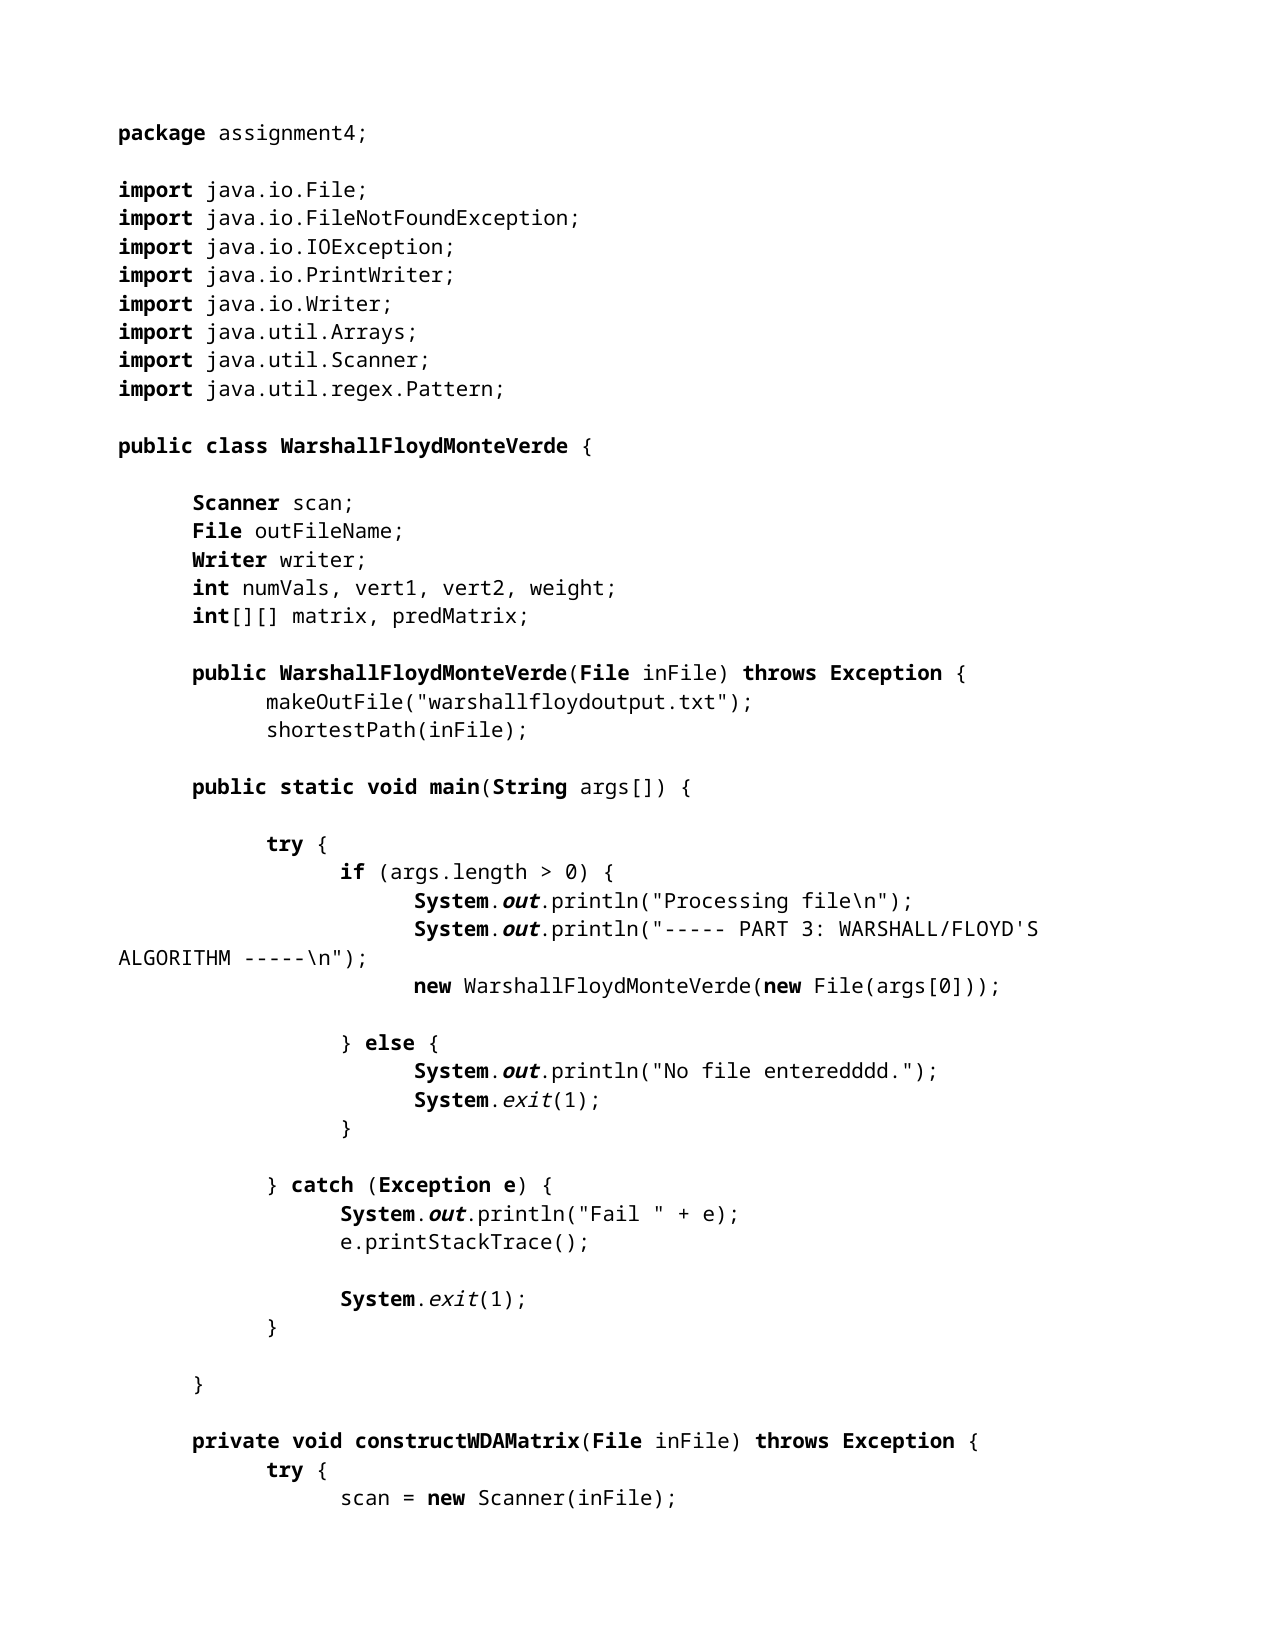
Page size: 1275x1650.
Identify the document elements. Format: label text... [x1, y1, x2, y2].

text System.out.println("----- PART 3: WARSHALL/FLOYD'S ALGORITHM -----\n"); [118, 914, 1157, 971]
text e.printStackTrace(); [118, 1227, 1157, 1256]
text shortestPath(inFile); [118, 715, 1157, 744]
text try { [118, 1455, 1157, 1483]
text int numVals, vert1, vert2, weight; [118, 573, 1157, 602]
text } [118, 1369, 1157, 1398]
text } [118, 1113, 1157, 1142]
text System.out.println("Processing file\n"); [118, 886, 1157, 914]
text import java.io.File; [118, 175, 1157, 203]
text scan = new Scanner(inFile); [118, 1483, 1157, 1512]
text } catch (Exception e) { [118, 1170, 1157, 1199]
text public WarshallFloydMonteVerde(File inFile) throws Exception { [118, 658, 1157, 687]
text Writer writer; [118, 545, 1157, 573]
text private void constructWDAMatrix(File inFile) throws Exception { [118, 1426, 1157, 1455]
text import java.io.Writer; [118, 289, 1157, 317]
text try { [118, 829, 1157, 857]
text File outFileName; [118, 516, 1157, 545]
text if (args.length > 0) { [118, 857, 1157, 886]
text System.out.println("No file enteredddd."); [118, 1057, 1157, 1085]
text new WarshallFloydMonteVerde(new File(args[0])); [118, 971, 1157, 1000]
text makeOutFile("warshallfloydoutput.txt"); [118, 687, 1157, 715]
text int[][] matrix, predMatrix; [118, 602, 1157, 630]
text public class WarshallFloydMonteVerde { [118, 431, 1157, 459]
text System.exit(1); [118, 1085, 1157, 1113]
text package assignment4; [118, 118, 1157, 147]
text import java.io.PrintWriter; [118, 260, 1157, 289]
text System.exit(1); [118, 1284, 1157, 1312]
text import java.io.IOException; [118, 232, 1157, 260]
text import java.util.Scanner; [118, 346, 1157, 374]
text Scanner scan; [118, 488, 1157, 516]
text import java.util.regex.Pattern; [118, 374, 1157, 402]
text import java.io.FileNotFoundException; [118, 203, 1157, 232]
text System.out.println("Fail " + e); [118, 1199, 1157, 1227]
text import java.util.Arrays; [118, 317, 1157, 346]
text } [118, 1312, 1157, 1341]
text } else { [118, 1028, 1157, 1057]
text public static void main(String args[]) { [118, 772, 1157, 801]
